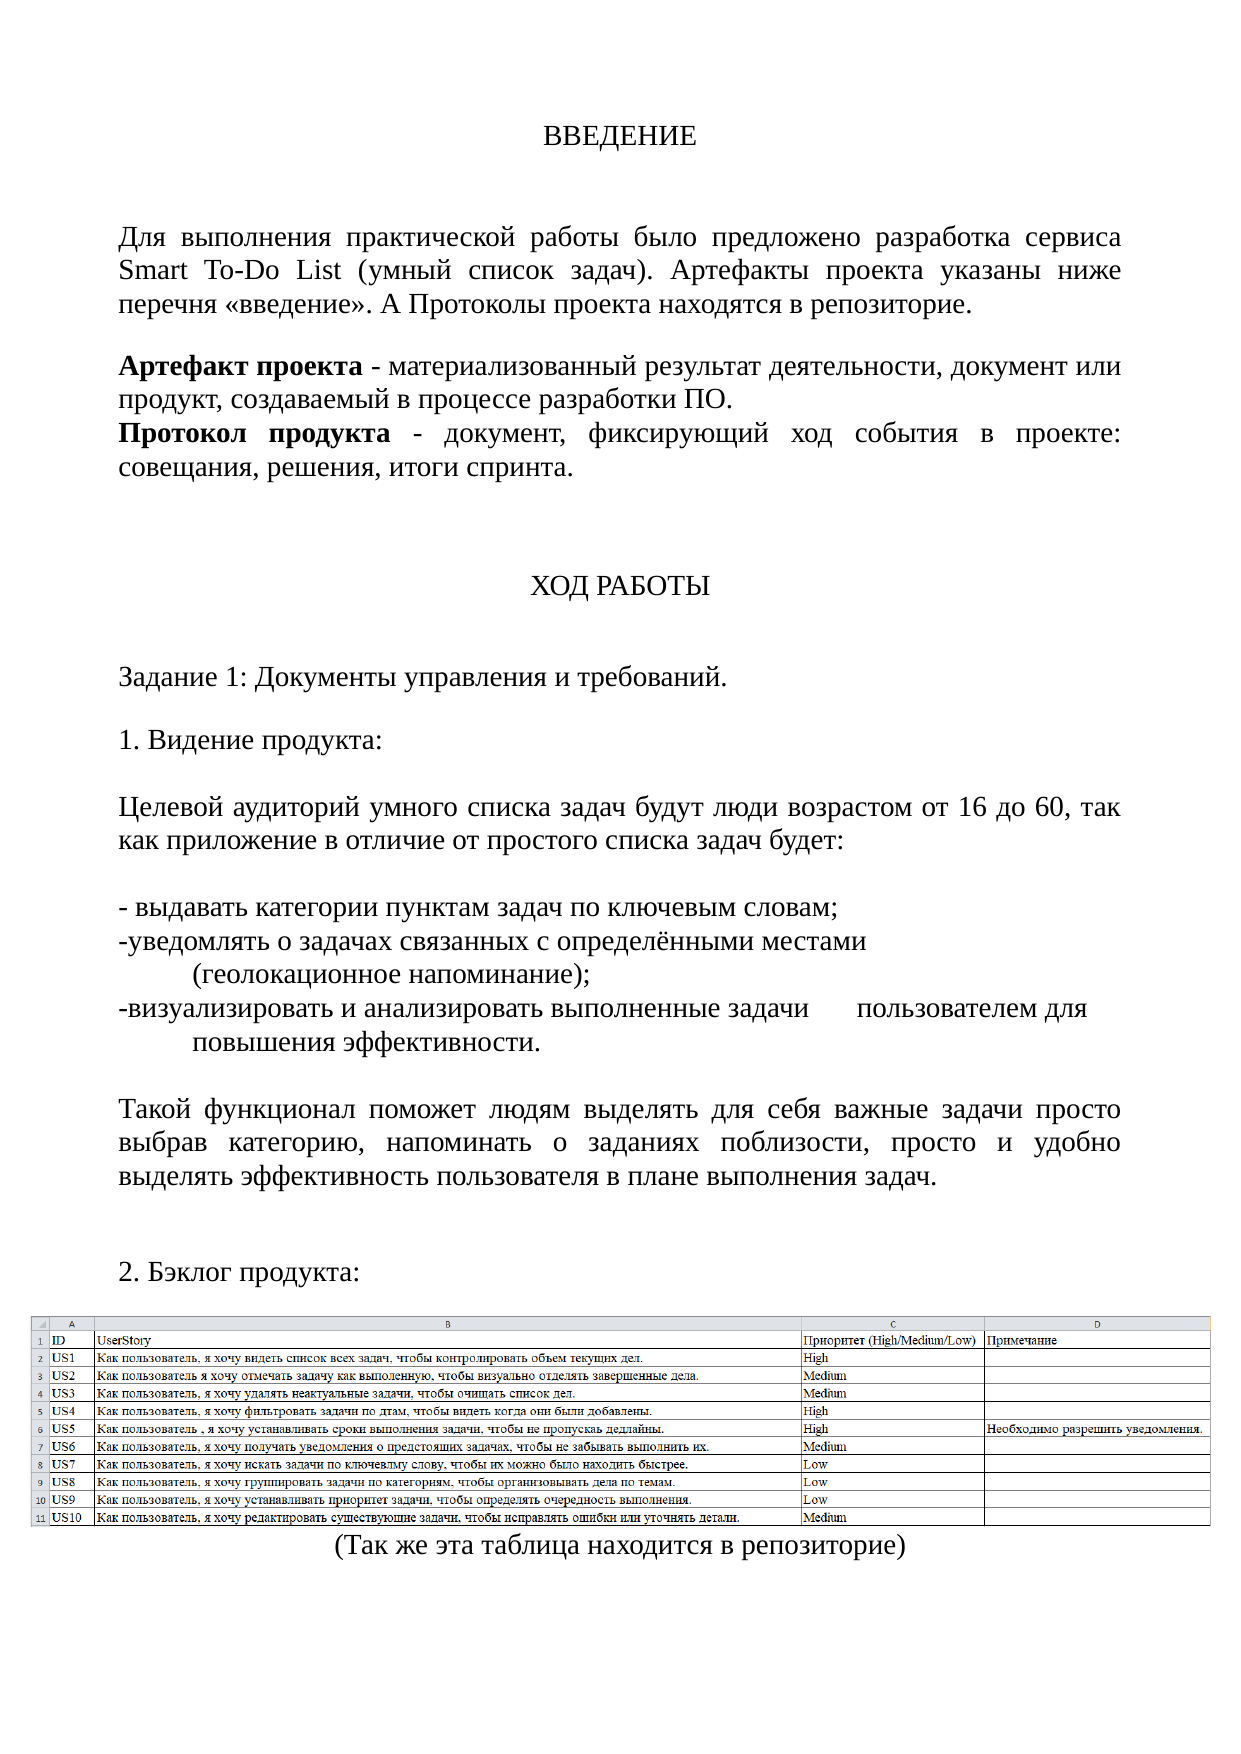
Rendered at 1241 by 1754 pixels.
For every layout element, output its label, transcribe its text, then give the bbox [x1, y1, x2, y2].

text Для выполнения практической работы было предложено разработка сервиса Smart To-Do List (умный список задач). Артефакты проекта указаны ниже перечня «введение». А Протоколы проекта находятся в репозиторие. [118, 219, 1122, 319]
text Такой функционал поможет людям выделять для себя важные задачи просто выбрав категорию, напоминать о заданиях поблизости, просто и удобно выделять эффективность пользователя в плане выполнения задач. [118, 1091, 1122, 1191]
picture [29, 1316, 1211, 1527]
text (Так же эта таблица находится в репозиторие) [118, 1527, 1122, 1560]
text ВВЕДЕНИЕ [118, 118, 1122, 152]
text - выдавать категории пунктам задач по ключевым словам; [118, 889, 1122, 923]
text -визуализировать и анализировать выполненные задачи пользователем для повышения эффективности. [118, 990, 1122, 1057]
text Целевой аудиторий умного списка задач будут люди возрастом от 16 до 60, так как приложение в отличие от простого списка задач будет: [118, 789, 1122, 856]
text Артефакт проекта - материализованный результат деятельности, документ или продукт, создаваемый в процессе разработки ПО. [118, 348, 1122, 415]
text 2. Бэклог продукта: [118, 1254, 1122, 1287]
text 1. Видение продукта: [118, 722, 1122, 755]
text Протокол продукта - документ, фиксирующий ход события в проекте: совещания, решения, итоги спринта. [118, 415, 1122, 482]
text ХОД РАБОТЫ [118, 568, 1122, 602]
text -уведомлять о задачах связанных с определёнными местами (геолокационное напоминание); [118, 923, 1122, 990]
text Задание 1: Документы управления и требований. [118, 659, 1122, 693]
